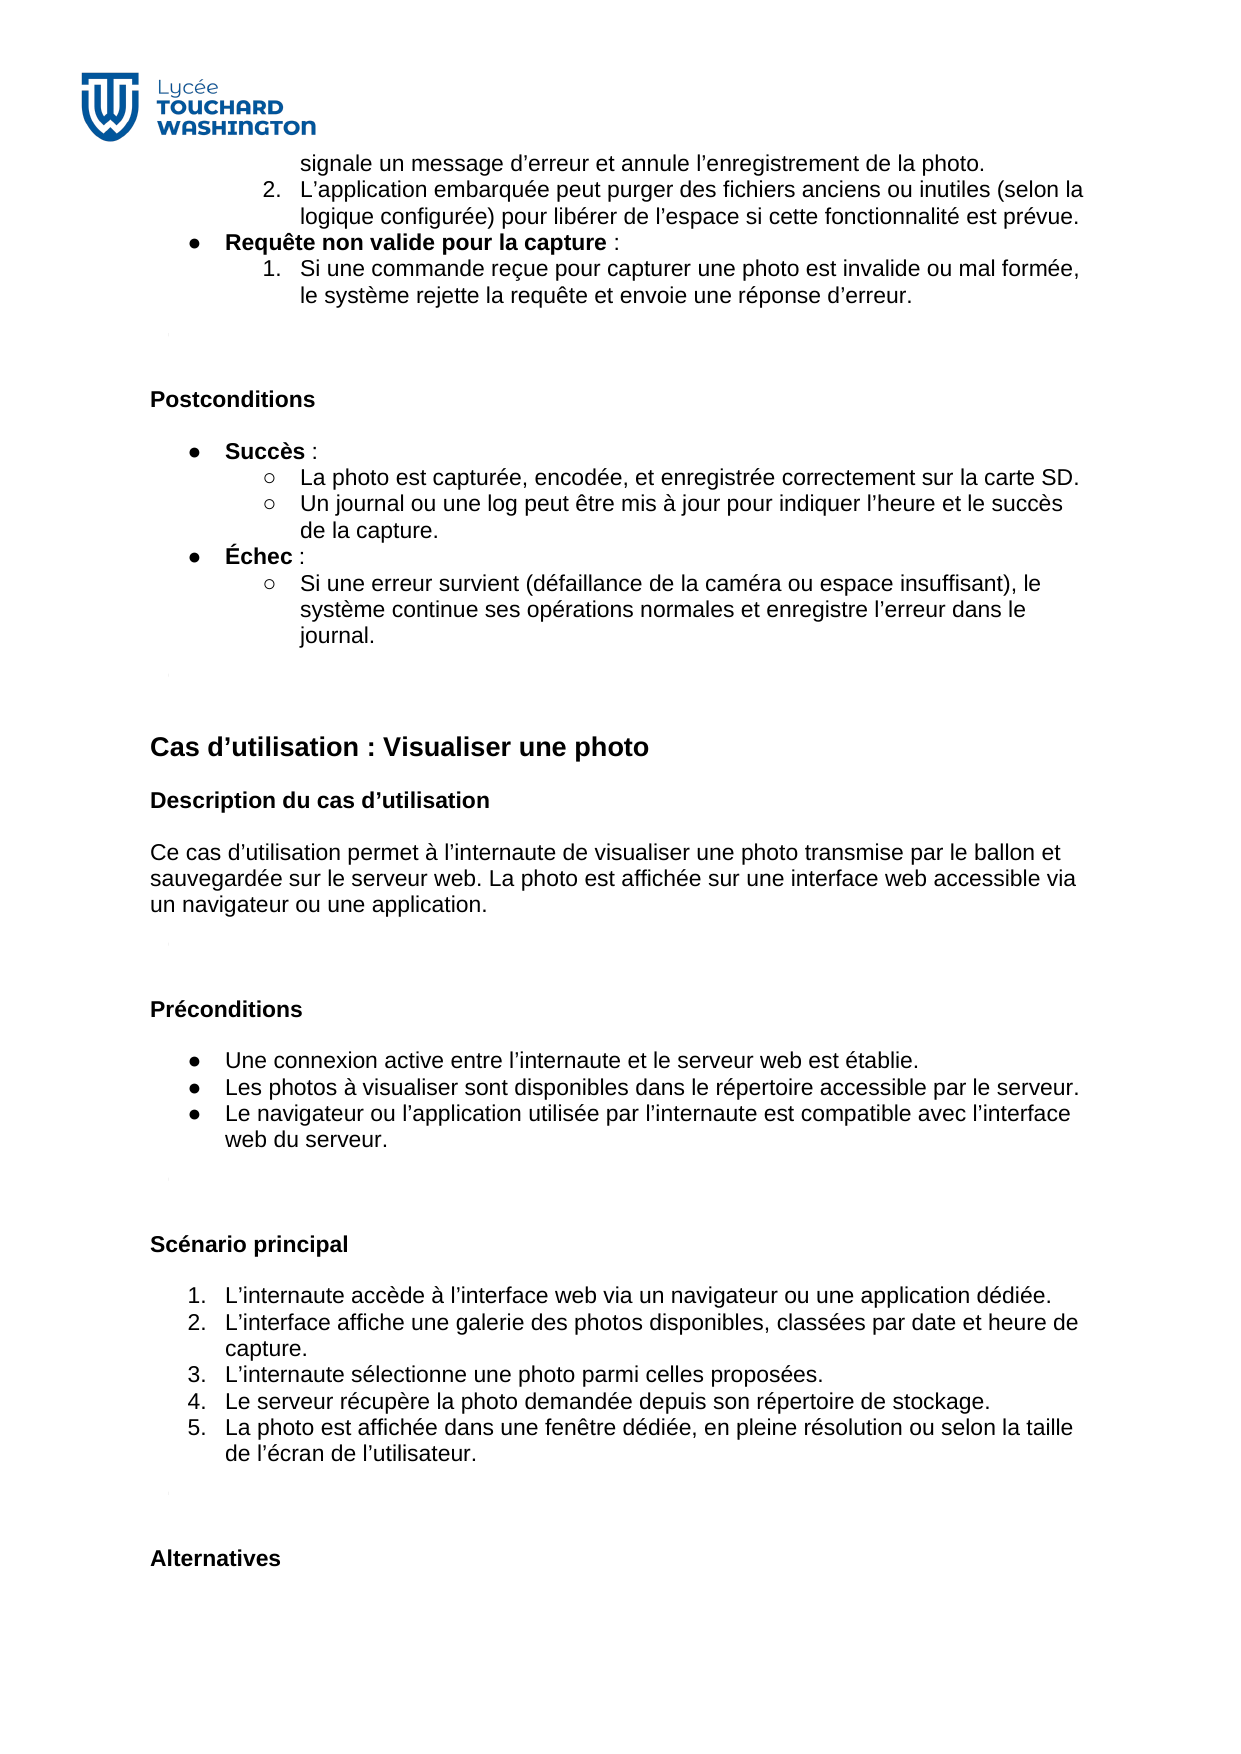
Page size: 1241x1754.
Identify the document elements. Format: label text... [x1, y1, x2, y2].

list L’interface affiche une galerie des photos disponibles, classées par date et heure de capture. [187, 1308, 1090, 1361]
subtitle Scénario principal [150, 1231, 1090, 1257]
list Si une commande reçue pour capturer une photo est invalide ou mal formée, le système rejette la requête et envoie une réponse d’erreur. [262, 255, 1090, 308]
list signale un message d’erreur et annule l’enregistrement de la photo. [262, 150, 1090, 176]
list La photo est capturée, encodée, et enregistrée correctement sur la carte SD. [262, 464, 1090, 490]
list Si une erreur survient (défaillance de la caméra ou espace insuffisant), le système continue ses opérations normales et enregistre l’erreur dans le journal. [262, 569, 1090, 648]
subtitle Description du cas d’utilisation [150, 787, 1090, 813]
subtitle Alternatives [150, 1545, 1090, 1571]
picture [25, 18, 372, 196]
list Échec : [187, 543, 1090, 569]
list Une connexion active entre l’internaute et le serveur web est établie. [187, 1047, 1090, 1073]
text Ce cas d’utilisation permet à l’internaute de visualiser une photo transmise par le ballon et sauvegardée sur le serveur web. La photo est affichée sur une interface web accessible via un navigateur ou une application. [150, 838, 1090, 918]
list L’internaute accède à l’interface web via un navigateur ou une application dédiée. [187, 1282, 1090, 1308]
list La photo est affichée dans une fenêtre dédiée, en pleine résolution ou selon la taille de l’écran de l’utilisateur. [187, 1414, 1090, 1467]
list Un journal ou une log peut être mis à jour pour indiquer l’heure et le succès de la capture. [262, 490, 1090, 543]
subtitle Postconditions [150, 386, 1090, 413]
list Le navigateur ou l’application utilisée par l’internaute est compatible avec l’interface web du serveur. [187, 1100, 1090, 1153]
subtitle Cas d’utilisation : Visualiser une photo [150, 731, 1090, 762]
list Le serveur récupère la photo demandée depuis son répertoire de stockage. [187, 1388, 1090, 1414]
subtitle Préconditions [150, 996, 1090, 1022]
list Requête non valide pour la capture : [187, 229, 1090, 255]
list Succès : [187, 438, 1090, 464]
list L’application embarquée peut purger des fichiers anciens ou inutiles (selon la logique configurée) pour libérer de l’espace si cette fonctionnalité est prévue. [262, 176, 1090, 229]
list L’internaute sélectionne une photo parmi celles proposées. [187, 1361, 1090, 1388]
list Les photos à visualiser sont disponibles dans le répertoire accessible par le serveur. [187, 1073, 1090, 1100]
